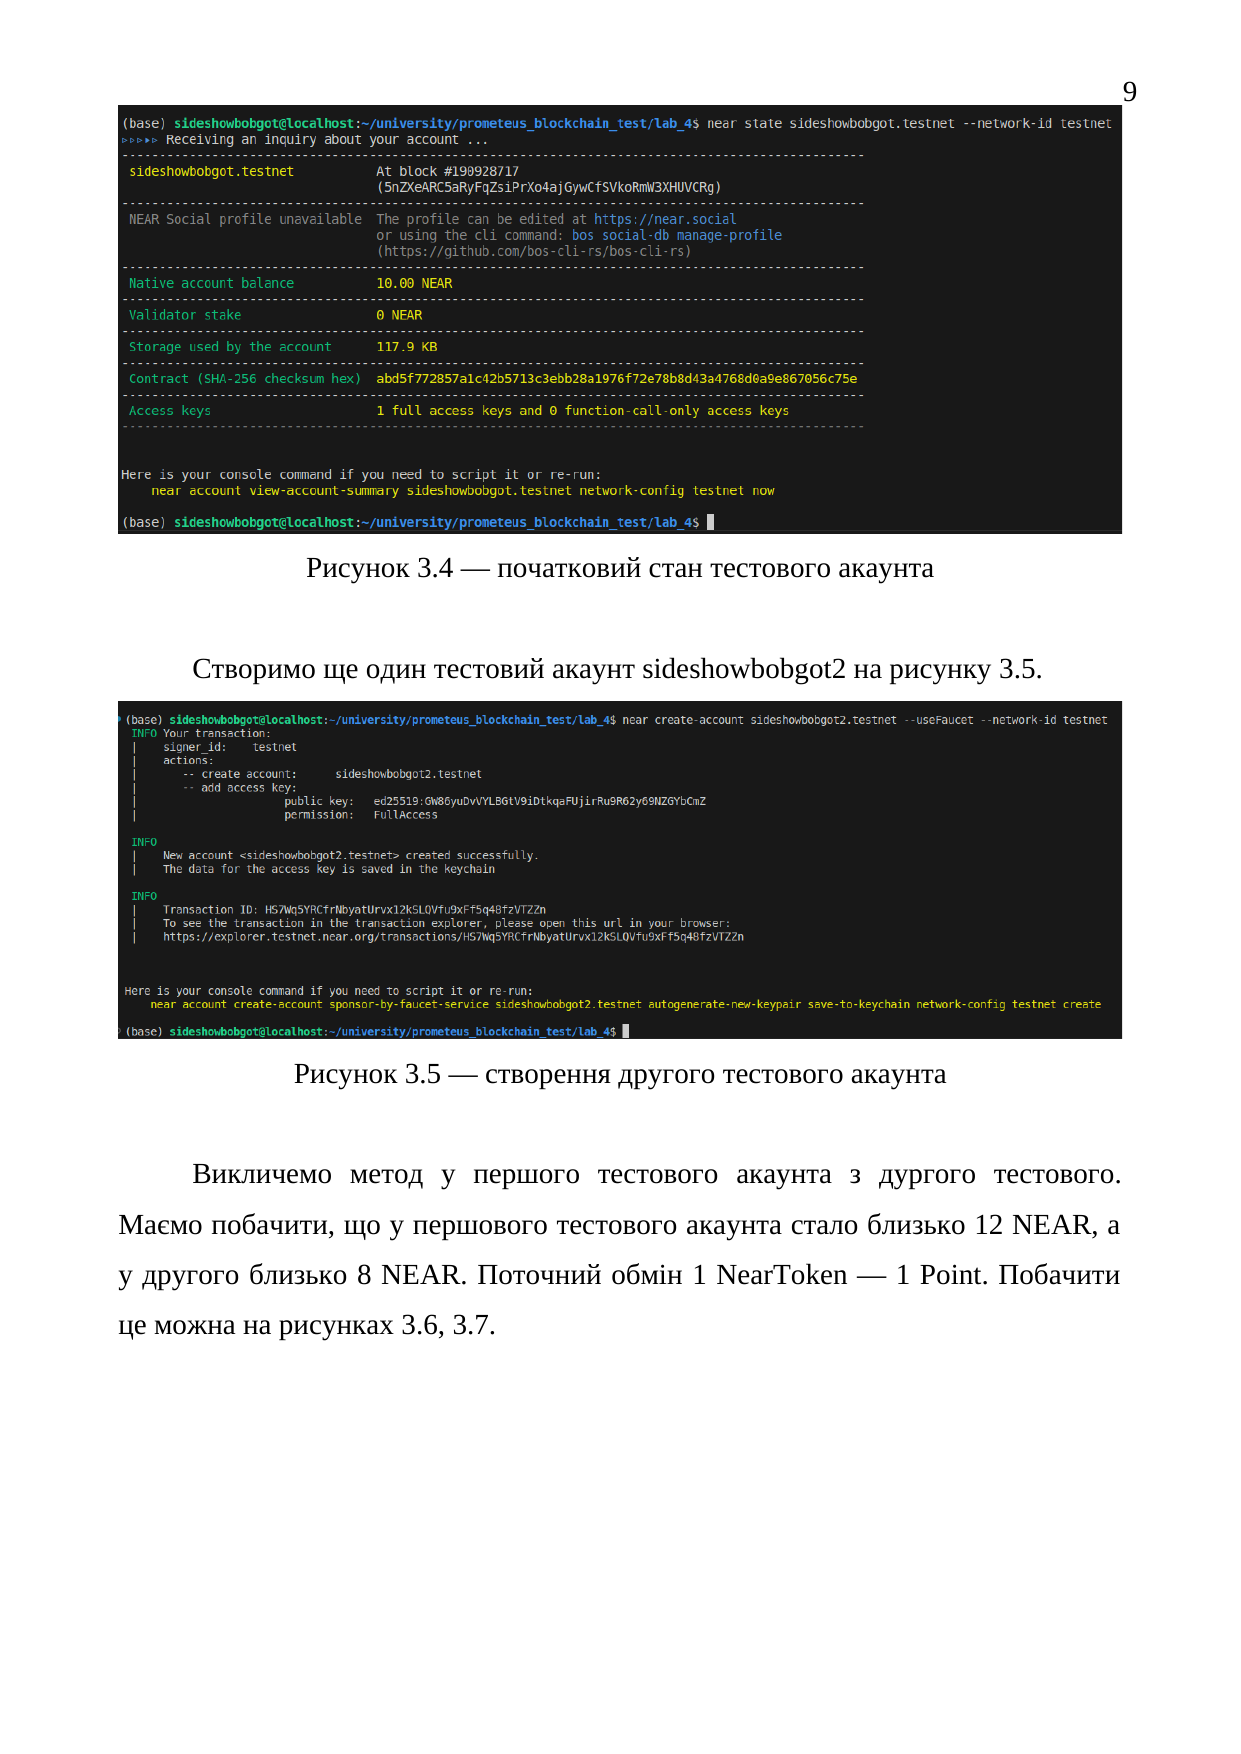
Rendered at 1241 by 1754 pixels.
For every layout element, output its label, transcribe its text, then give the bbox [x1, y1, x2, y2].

text Рисунок 3.4 — початковий стан тестового акаунта [118, 534, 1122, 584]
text Рисунок 3.5 — створення другого тестового акаунта [118, 1039, 1122, 1089]
picture [118, 105, 1123, 534]
picture [118, 701, 1123, 1039]
text Створимо ще один тестовий акаунт sideshowbobgot2 на рисунку 3.5. [118, 651, 1122, 684]
text Викличемо метод у першого тестового акаунта з дургого тестового. Маємо побачити, що у першового тестового акаунта стало близько 12 NEAR, а у другого близько 8 NEAR. Поточний обмін 1 NearToken — 1 Point. Побачити це можна на рисунках 3.6, 3.7. [118, 1156, 1122, 1341]
